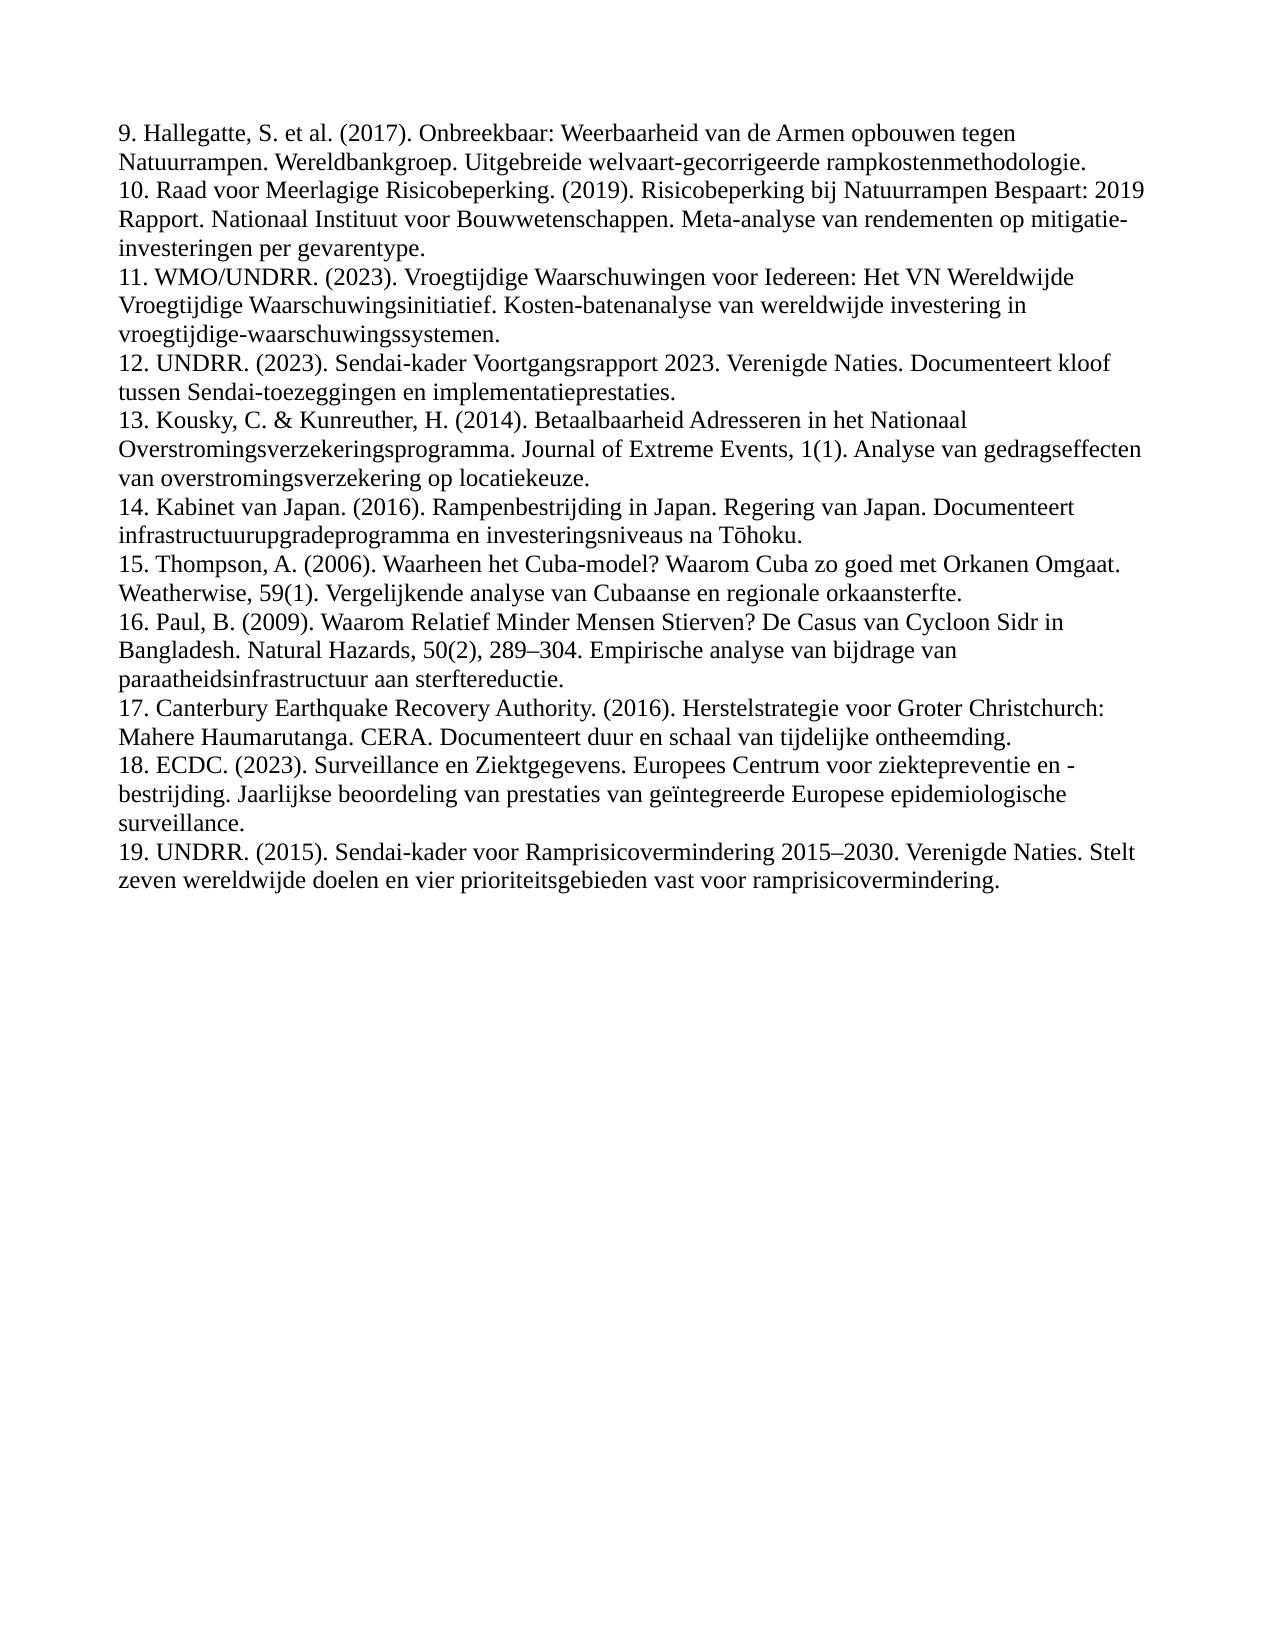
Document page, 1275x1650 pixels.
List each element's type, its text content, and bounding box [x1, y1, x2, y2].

text 15. Thompson, A. (2006). Waarheen het Cuba-model? Waarom Cuba zo goed met Orkanen Omgaat. Weatherwise, 59(1). Vergelijkende analyse van Cubaanse en regionale orkaansterfte. [118, 549, 1157, 607]
text 19. UNDRR. (2015). Sendai-kader voor Ramprisicovermindering 2015–2030. Verenigde Naties. Stelt zeven wereldwijde doelen en vier prioriteitsgebieden vast voor ramprisicovermindering. [118, 837, 1157, 894]
text 17. Canterbury Earthquake Recovery Authority. (2016). Herstelstrategie voor Groter Christchurch: Mahere Haumarutanga. CERA. Documenteert duur en schaal van tijdelijke ontheemding. [118, 693, 1157, 751]
text 9. Hallegatte, S. et al. (2017). Onbreekbaar: Weerbaarheid van de Armen opbouwen tegen Natuurrampen. Wereldbankgroep. Uitgebreide welvaart-gecorrigeerde rampkostenmethodologie. [118, 118, 1157, 176]
text 18. ECDC. (2023). Surveillance en Ziektgegevens. Europees Centrum voor ziektepreventie en -bestrijding. Jaarlijkse beoordeling van prestaties van geïntegreerde Europese epidemiologische surveillance. [118, 751, 1157, 837]
text 14. Kabinet van Japan. (2016). Rampenbestrijding in Japan. Regering van Japan. Documenteert infrastructuurupgradeprogramma en investeringsniveaus na Tōhoku. [118, 492, 1157, 549]
text 16. Paul, B. (2009). Waarom Relatief Minder Mensen Stierven? De Casus van Cycloon Sidr in Bangladesh. Natural Hazards, 50(2), 289–304. Empirische analyse van bijdrage van paraatheidsinfrastructuur aan sterftereductie. [118, 607, 1157, 693]
text 10. Raad voor Meerlagige Risicobeperking. (2019). Risicobeperking bij Natuurrampen Bespaart: 2019 Rapport. Nationaal Instituut voor Bouwwetenschappen. Meta-analyse van rendementen op mitigatie-investeringen per gevarentype. [118, 176, 1157, 262]
text 13. Kousky, C. & Kunreuther, H. (2014). Betaalbaarheid Adresseren in het Nationaal Overstromingsverzekeringsprogramma. Journal of Extreme Events, 1(1). Analyse van gedragseffecten van overstromingsverzekering op locatiekeuze. [118, 406, 1157, 492]
text 11. WMO/UNDRR. (2023). Vroegtijdige Waarschuwingen voor Iedereen: Het VN Wereldwijde Vroegtijdige Waarschuwingsinitiatief. Kosten-batenanalyse van wereldwijde investering in vroegtijdige-waarschuwingssystemen. [118, 262, 1157, 348]
text 12. UNDRR. (2023). Sendai-kader Voortgangsrapport 2023. Verenigde Naties. Documenteert kloof tussen Sendai-toezeggingen en implementatieprestaties. [118, 348, 1157, 406]
